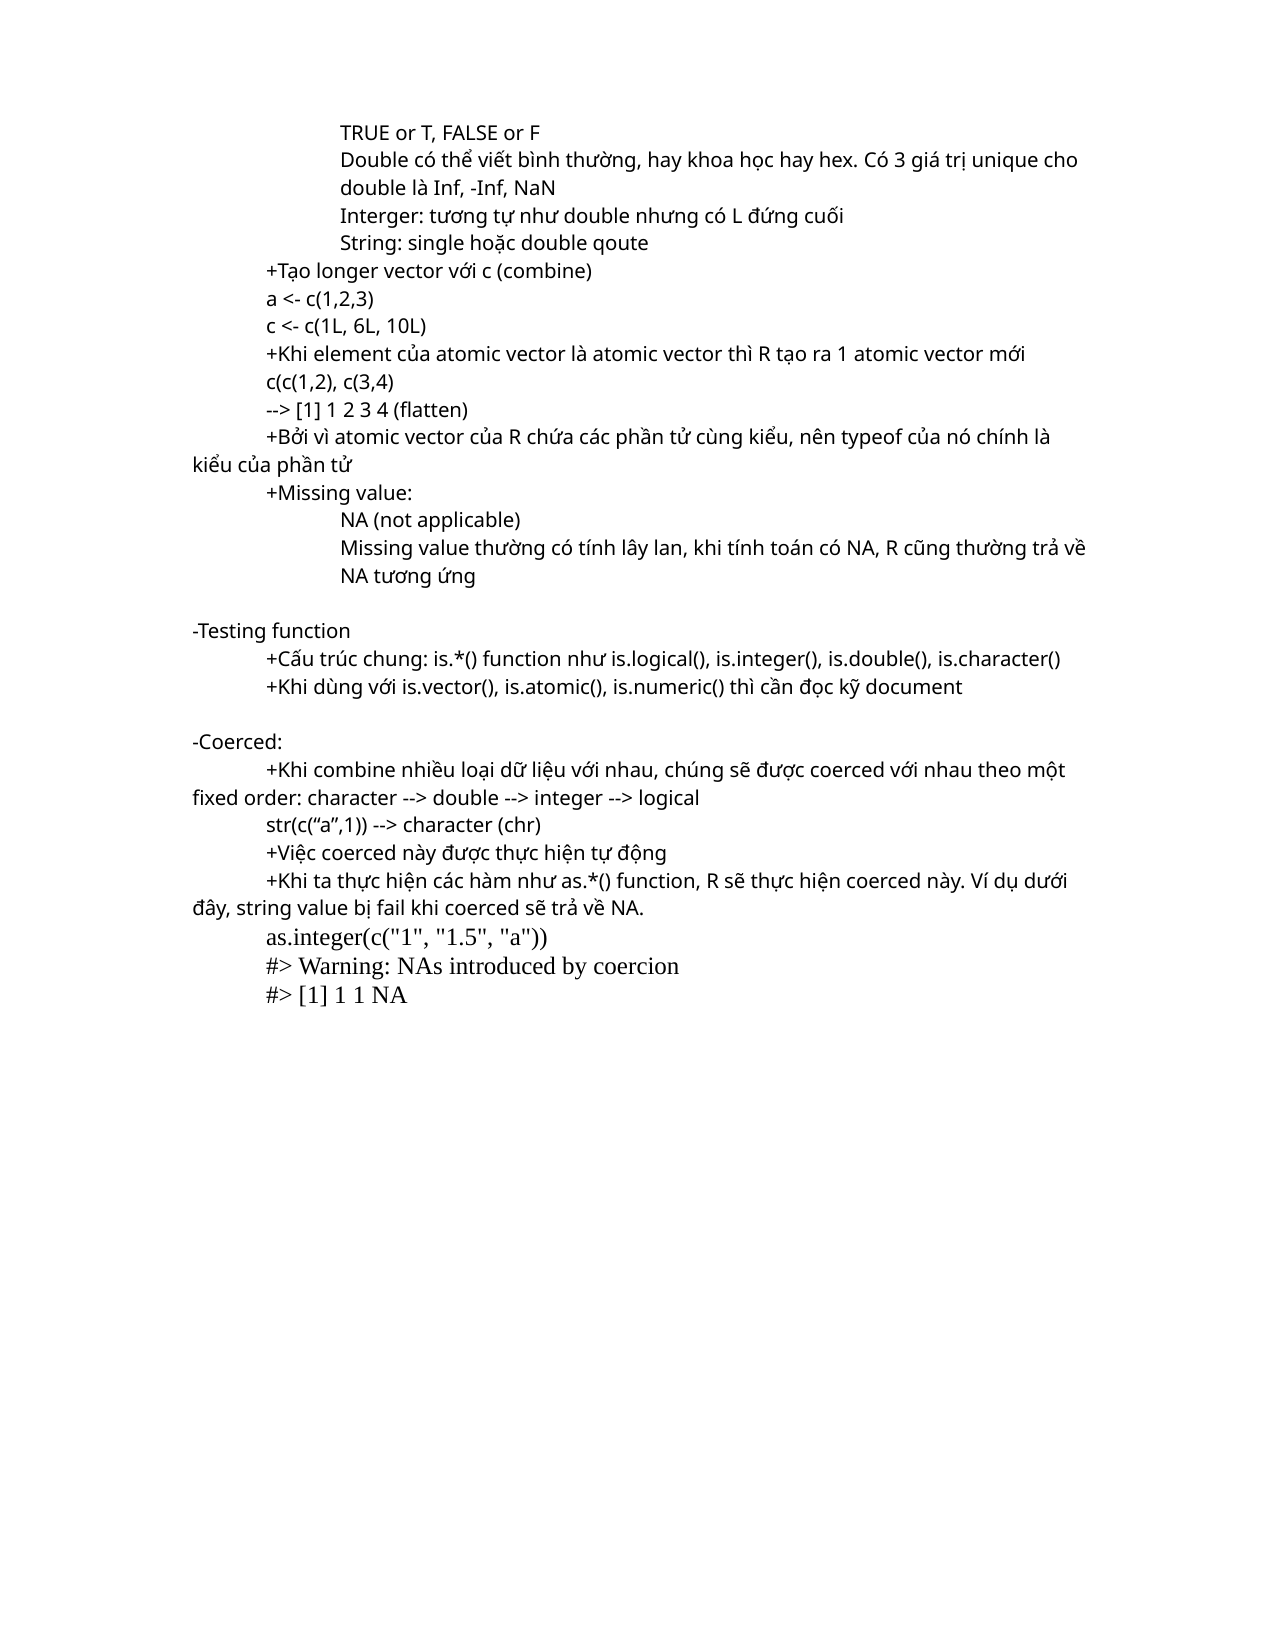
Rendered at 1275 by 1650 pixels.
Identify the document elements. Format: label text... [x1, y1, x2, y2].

text a <- c(1,2,3) [118, 284, 1157, 312]
text +Khi element của atomic vector là atomic vector thì R tạo ra 1 atomic vector mới [118, 340, 1157, 367]
text +Khi dùng với is.vector(), is.atomic(), is.numeric() thì cần đọc kỹ document [118, 672, 1157, 700]
text c <- c(1L, 6L, 10L) [118, 312, 1157, 340]
text +Missing value: [118, 478, 1157, 506]
text TRUE or T, FALSE or F [118, 118, 1157, 146]
text Interger: tương tự như double nhưng có L đứng cuối [118, 201, 1157, 229]
text #> [1] 1 1 NA [118, 980, 1157, 1008]
text +Tạo longer vector với c (combine) [118, 257, 1157, 284]
text --> [1] 1 2 3 4 (flatten) [118, 395, 1157, 423]
text +Việc coerced này được thực hiện tự động [118, 838, 1157, 866]
text str(c(“a”,1)) --> character (chr) [118, 811, 1157, 838]
text +Bởi vì atomic vector của R chứa các phần tử cùng kiểu, nên typeof của nó chính là kiểu của phần tử [118, 423, 1157, 478]
text +Khi ta thực hiện các hàm như as.*() function, R sẽ thực hiện coerced này. Ví dụ dưới đây, string value bị fail khi coerced sẽ trả về NA. [118, 866, 1157, 922]
text +Khi combine nhiều loại dữ liệu với nhau, chúng sẽ được coerced với nhau theo một fixed order: character --> double --> integer --> logical [118, 755, 1157, 811]
text c(c(1,2), c(3,4) [118, 367, 1157, 395]
text #> Warning: NAs introduced by coercion [118, 951, 1157, 980]
text -Coerced: [118, 728, 1157, 755]
text -Testing function [118, 617, 1157, 644]
text Missing value thường có tính lây lan, khi tính toán có NA, R cũng thường trả về NA tương ứng [118, 534, 1157, 589]
text NA (not applicable) [118, 506, 1157, 534]
text as.integer(c("1", "1.5", "a")) [118, 922, 1157, 951]
text Double có thể viết bình thường, hay khoa học hay hex. Có 3 giá trị unique cho double là Inf, -Inf, NaN [118, 146, 1157, 201]
text String: single hoặc double qoute [118, 229, 1157, 257]
text +Cấu trúc chung: is.*() function như is.logical(), is.integer(), is.double(), is.character() [118, 644, 1157, 672]
